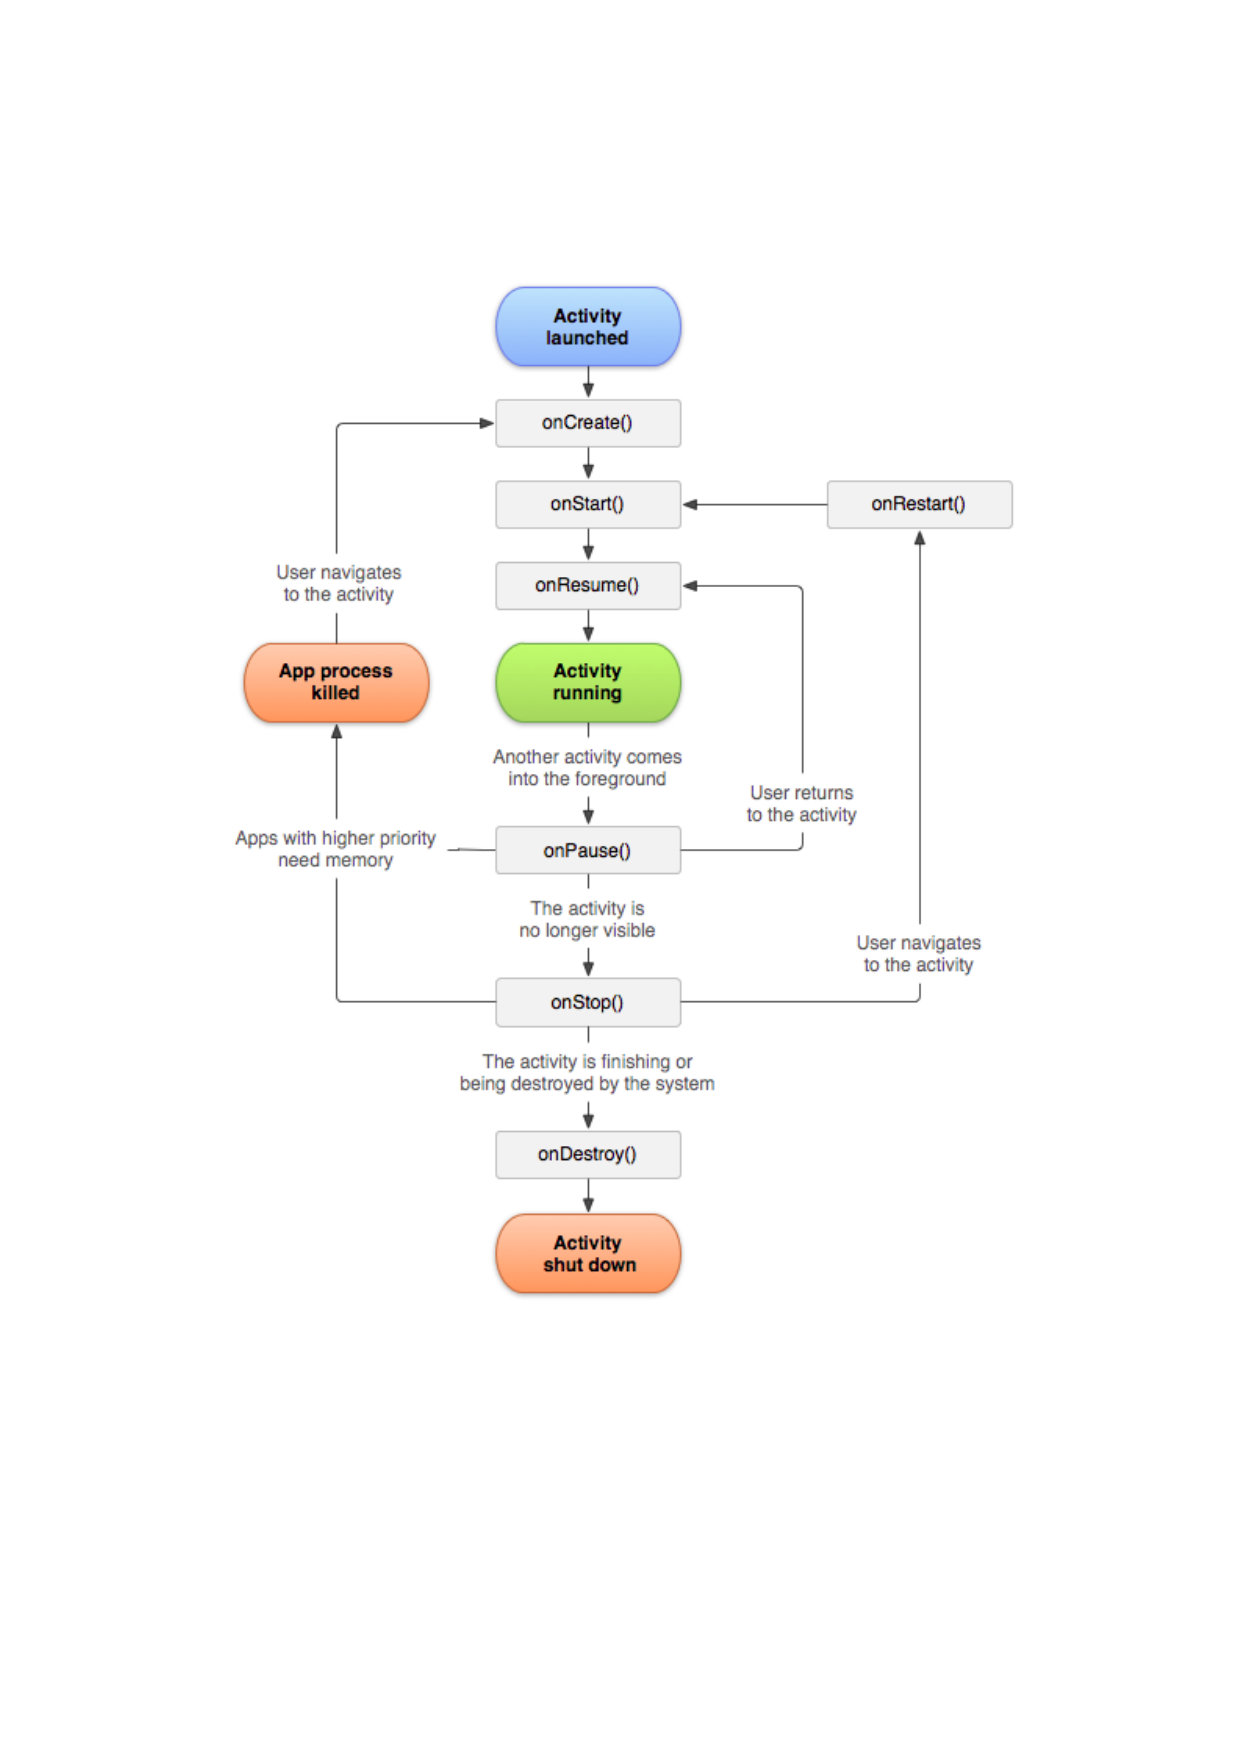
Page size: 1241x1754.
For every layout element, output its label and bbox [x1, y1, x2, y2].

picture [211, 265, 1029, 1317]
